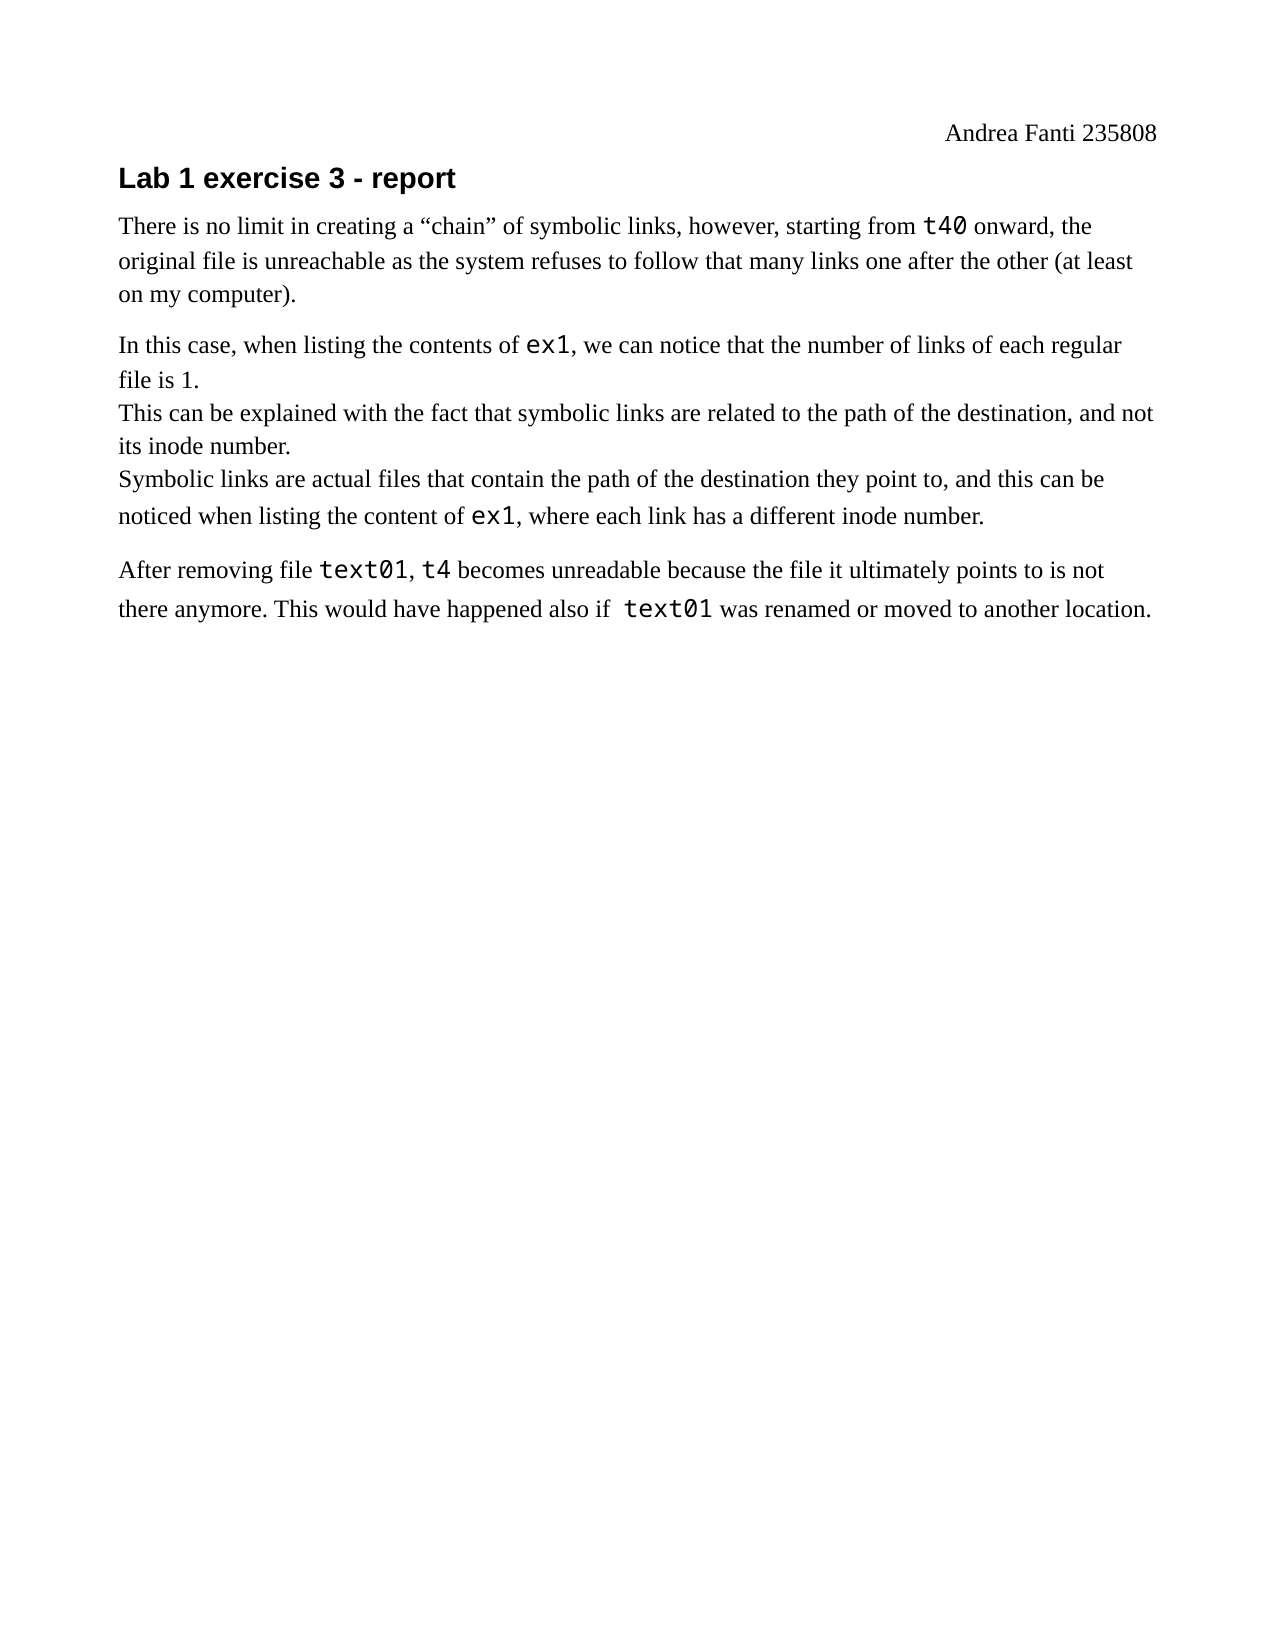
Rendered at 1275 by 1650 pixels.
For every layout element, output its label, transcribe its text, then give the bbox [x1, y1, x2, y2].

text After removing file text01, t4 becomes unreadable because the file it ultimately points to is not there anymore. This would have happened also if text01 was renamed or moved to another location. [118, 552, 1157, 625]
text In this case, when listing the contents of ex1, we can notice that the number of links of each regular file is 1. This can be explained with the fact that symbolic links are related to the path of the destination, and not its inode number. Symbolic links are actual files that contain the path of the destination they point to, and this can be noticed when listing the content of ex1, where each link has a different inode number. [118, 327, 1157, 532]
subtitle Lab 1 exercise 3 - report [118, 161, 1157, 195]
text There is no limit in creating a “chain” of symbolic links, however, starting from t40 onward, the original file is unreachable as the system refuses to follow that many links one after the other (at least on my computer). [118, 208, 1157, 308]
text Andrea Fanti 235808 [118, 118, 1157, 147]
